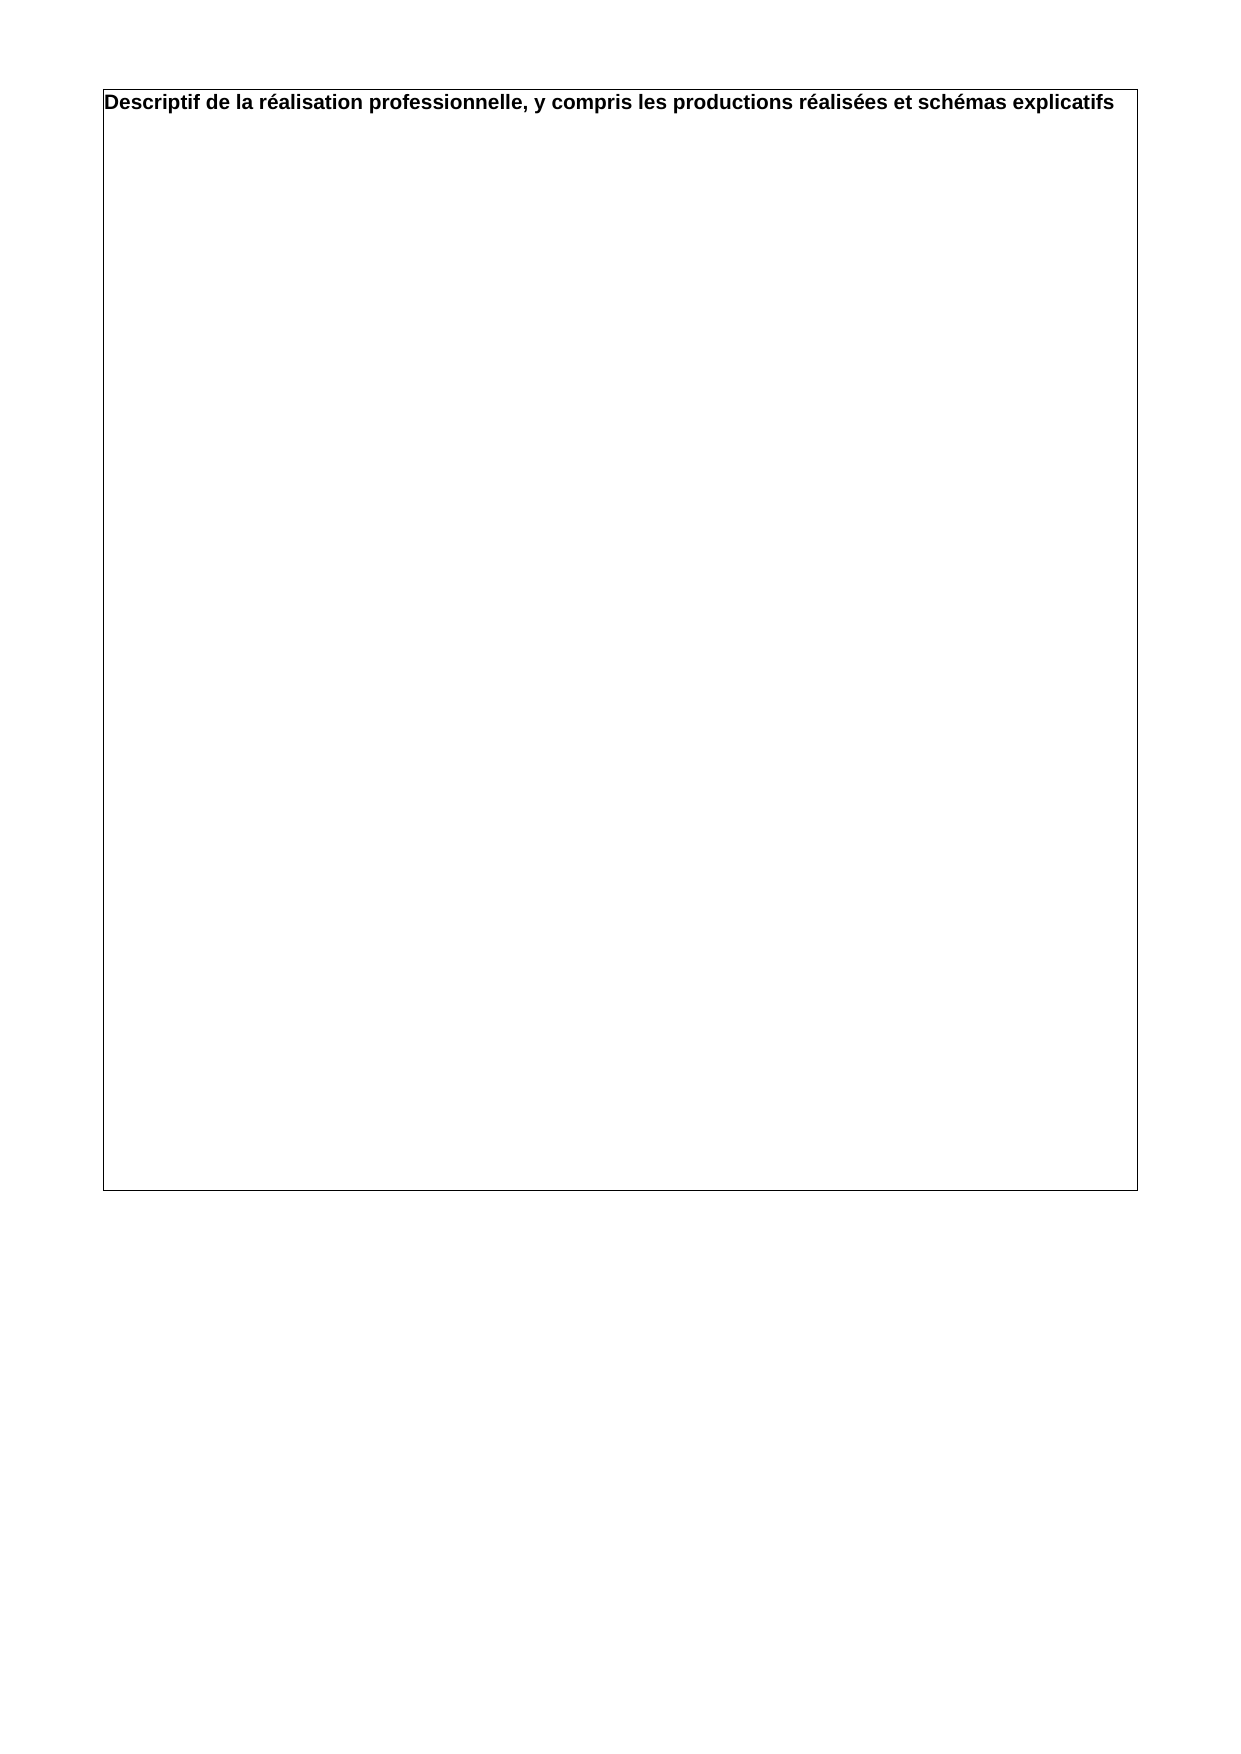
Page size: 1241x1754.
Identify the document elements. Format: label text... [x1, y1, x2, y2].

table_header Descriptif de la réalisation professionnelle, y compris les productions réalisées et schémas explicatifs [104, 90, 1137, 1190]
